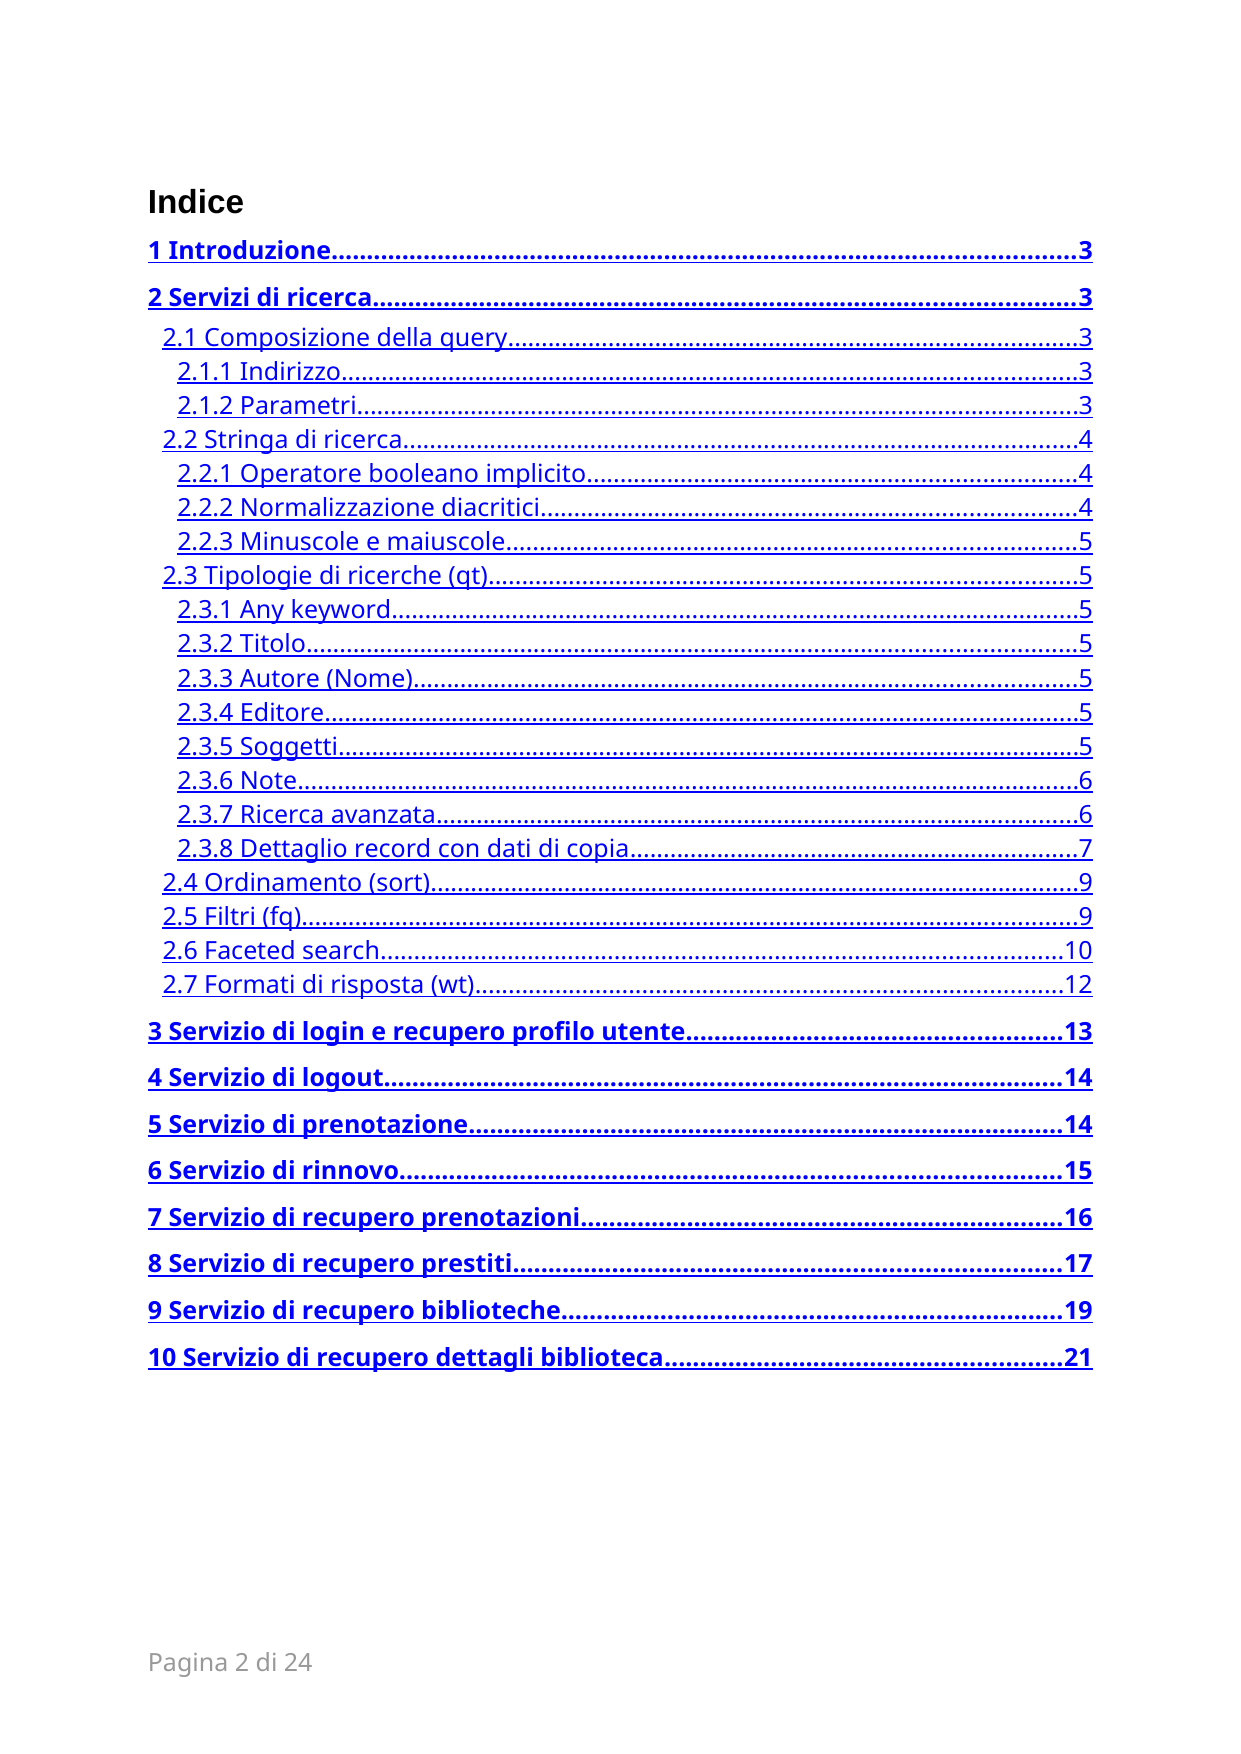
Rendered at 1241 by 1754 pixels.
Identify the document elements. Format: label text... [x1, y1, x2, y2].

text 2.2.1 Operatore booleano implicito 4 [177, 456, 1093, 485]
text [162, 350, 1093, 354]
subtitle Indice [148, 182, 1093, 220]
text 2.3.3 Autore (Nome) 5 [177, 660, 1093, 689]
text 2.5 Filtri (fq) 9 [162, 899, 1093, 927]
text 2.2.3 Minuscole e maiuscole 5 [177, 524, 1093, 553]
text 2.2.2 Normalizzazione diacritici 4 [177, 490, 1093, 519]
text 10 Servizio di recupero dettagli biblioteca 21 [148, 1339, 1093, 1368]
text 2.3.8 Dettaglio record con dati di copia 7 [177, 831, 1093, 859]
text [148, 263, 1093, 267]
text [177, 418, 1093, 422]
text [177, 384, 1093, 388]
text [148, 1323, 1093, 1327]
text 2.3.1 Any keyword 5 [177, 592, 1093, 621]
text 2.1 Composizione della query 3 [162, 319, 1093, 348]
text 2.3.6 Note 6 [177, 762, 1093, 791]
text 2.3.5 Soggetti 5 [177, 728, 1093, 757]
text 6 Servizio di rinnovo 15 [148, 1153, 1093, 1182]
text 1 Introduzione 3 [148, 233, 1093, 262]
text 3 Servizio di login e recupero profilo utente 13 [148, 1013, 1093, 1042]
text [148, 1230, 1093, 1234]
text [162, 997, 1093, 1001]
text [148, 1137, 1093, 1141]
text 2.6 Faceted search 10 [162, 933, 1093, 962]
text 9 Servizio di recupero biblioteche 19 [148, 1293, 1093, 1322]
text 5 Servizio di prenotazione 14 [148, 1106, 1093, 1135]
text [162, 895, 1093, 899]
text 2.3 Tipologie di ricerche (qt) 5 [162, 558, 1093, 587]
text 2.4 Ordinamento (sort) 9 [162, 864, 1093, 893]
text 7 Servizio di recupero prenotazioni 16 [148, 1199, 1093, 1228]
text 2 Servizi di ricerca 3 [148, 279, 1093, 308]
text 2.2 Stringa di ricerca 4 [162, 422, 1093, 451]
text [162, 452, 1093, 456]
text [162, 929, 1093, 933]
text [177, 827, 1093, 831]
text 2.1.1 Indirizzo 3 [177, 354, 1093, 382]
text 2.3.7 Ricerca avanzata 6 [177, 796, 1093, 825]
text 4 Servizio di logout 14 [148, 1060, 1093, 1089]
text 2.1.2 Parametri 3 [177, 388, 1093, 417]
text 8 Servizio di recupero prestiti 17 [148, 1246, 1093, 1275]
text 2.3.4 Editore 5 [177, 694, 1093, 723]
text [162, 963, 1093, 967]
text 2.7 Formati di risposta (wt) 12 [162, 967, 1093, 996]
text 2.3.2 Titolo 5 [177, 626, 1093, 655]
